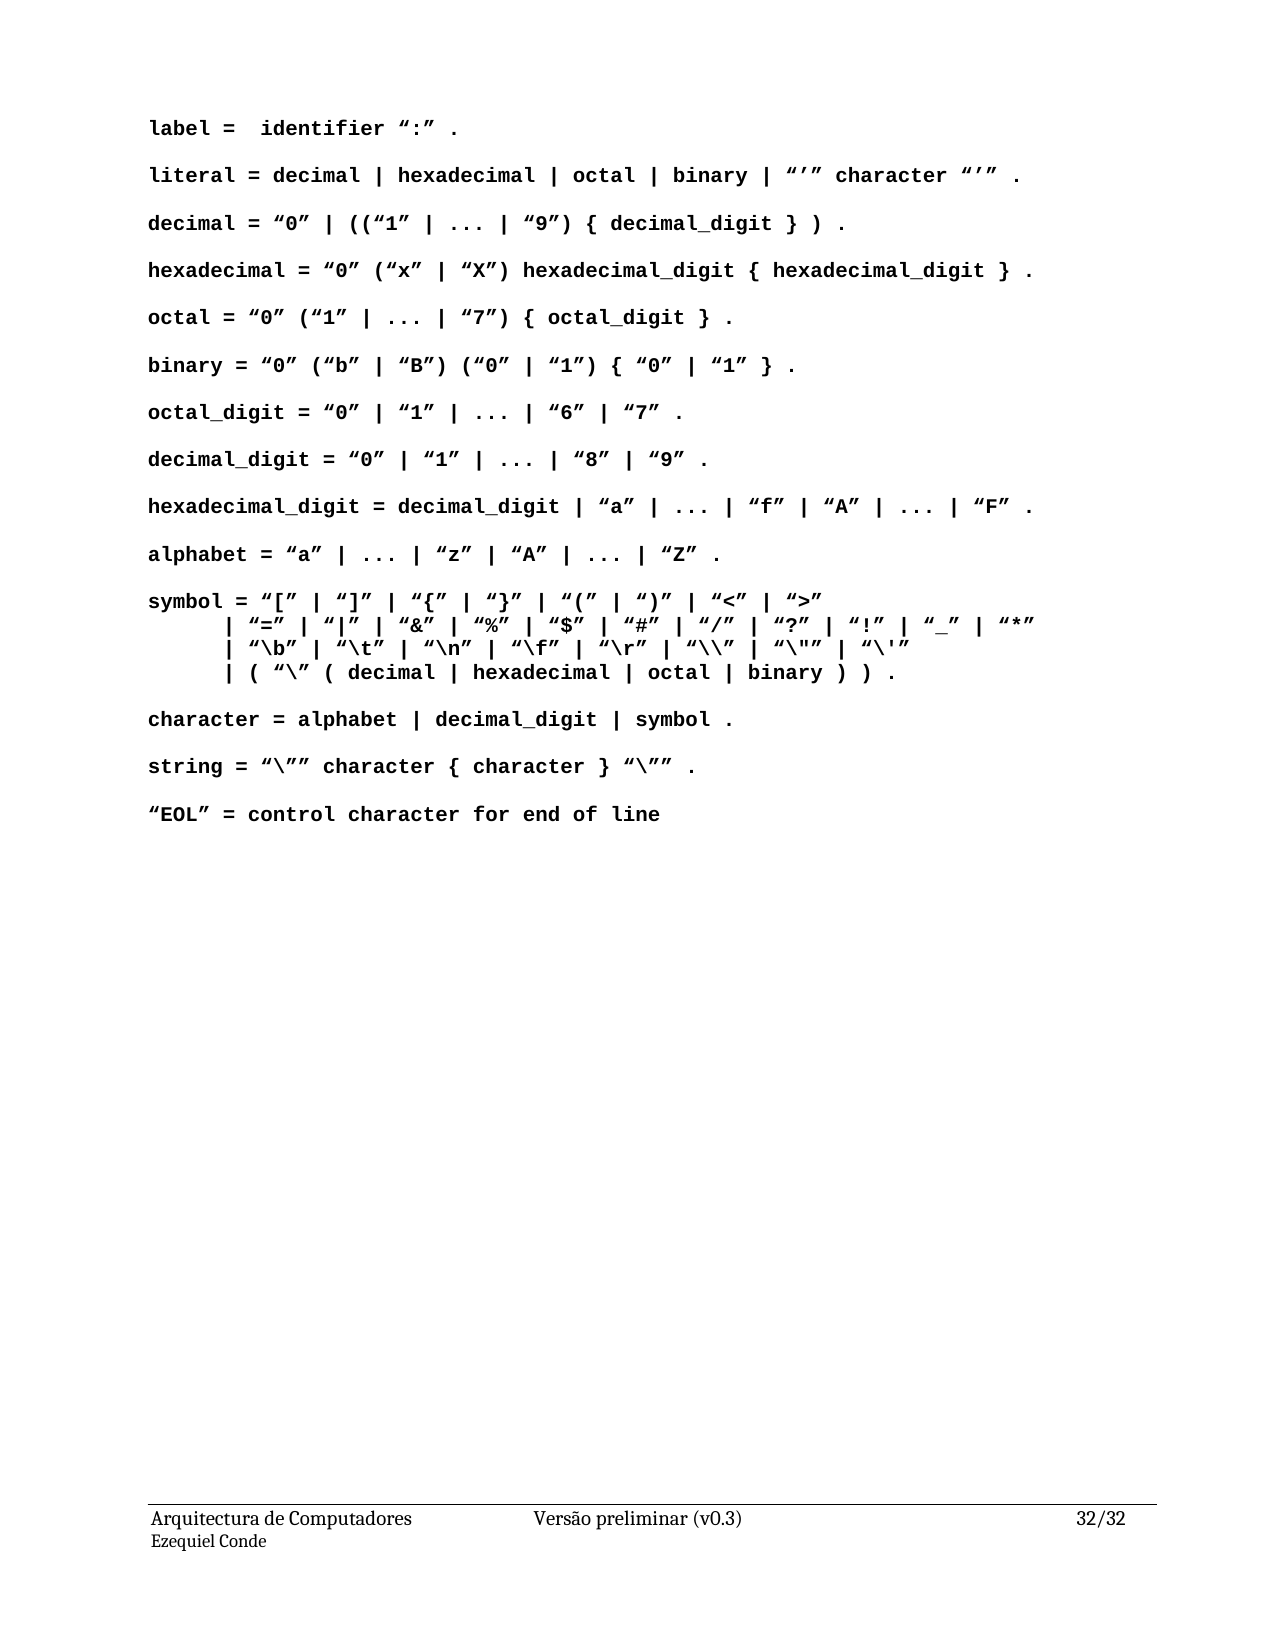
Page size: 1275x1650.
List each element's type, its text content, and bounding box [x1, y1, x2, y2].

text hexadecimal = “0” (“x” | “X”) hexadecimal_digit { hexadecimal_digit } . [148, 260, 1157, 284]
text decimal_digit = “0” | “1” | ... | “8” | “9” . [148, 449, 1157, 473]
text string = “\”” character { character } “\”” . [148, 757, 1157, 780]
text “EOL” = control character for end of line [148, 804, 1157, 827]
text | “=” | “|” | “&” | “%” | “$” | “#” | “/” | “?” | “!” | “_” | “*” [148, 615, 1157, 638]
text character = alphabet | decimal_digit | symbol . [148, 709, 1157, 733]
text decimal = “0” | ((“1” | ... | “9”) { decimal_digit } ) . [148, 213, 1157, 236]
text label = identifier “:” . [148, 118, 1157, 142]
text literal = decimal | hexadecimal | octal | binary | “’” character “’” . [148, 165, 1157, 189]
text binary = “0” (“b” | “B”) (“0” | “1”) { “0” | “1” } . [148, 354, 1157, 378]
text symbol = “[” | “]” | “{” | “}” | “(” | “)” | “<” | “>” [148, 591, 1157, 615]
text | “\b” | “\t” | “\n” | “\f” | “\r” | “\\” | “\"” | “\'” [148, 638, 1157, 662]
text octal_digit = “0” | “1” | ... | “6” | “7” . [148, 402, 1157, 426]
text alphabet = “a” | ... | “z” | “A” | ... | “Z” . [148, 544, 1157, 567]
text octal = “0” (“1” | ... | “7”) { octal_digit } . [148, 307, 1157, 331]
text hexadecimal_digit = decimal_digit | “a” | ... | “f” | “A” | ... | “F” . [148, 496, 1157, 520]
text | ( “\” ( decimal | hexadecimal | octal | binary ) ) . [148, 662, 1157, 686]
